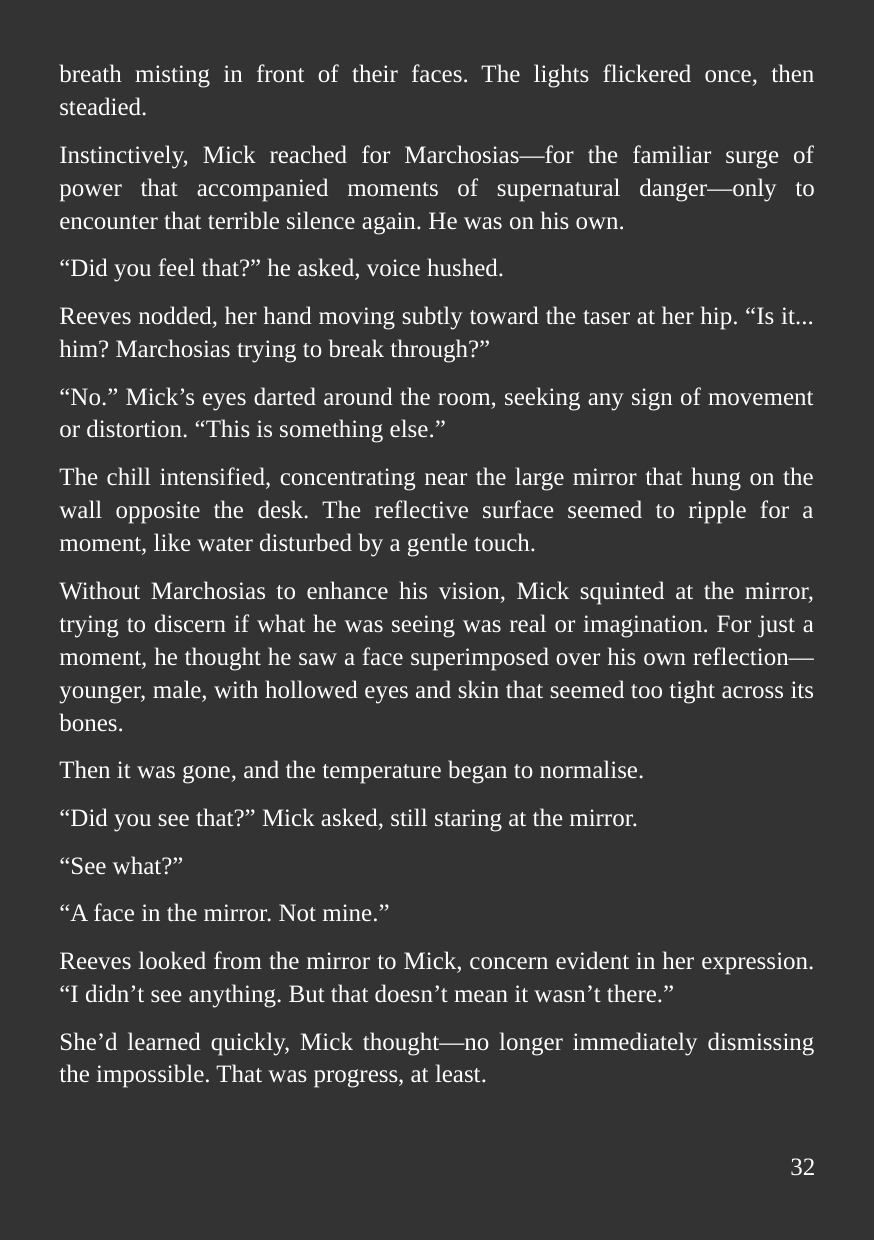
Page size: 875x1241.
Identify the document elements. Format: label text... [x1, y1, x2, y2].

text The chill intensified, concentrating near the large mirror that hung on the wall opposite the desk. The reflective surface seemed to ripple for a moment, like water disturbed by a gentle touch. [59, 462, 815, 557]
text Without Marchosias to enhance his vision, Mick squinted at the mirror, trying to discern if what he was seeing was real or imagination. For just a moment, he thought he saw a face superimposed over his own reflection—younger, male, with hollowed eyes and skin that seemed too tight across its bones. [59, 576, 815, 737]
text “No.” Mick’s eyes darted around the room, seeking any sign of movement or distortion. “This is something else.” [59, 382, 815, 443]
text breath misting in front of their faces. The lights flickered once, then steadied. [59, 59, 815, 121]
text Instinctively, Mick reached for Marchosias—for the familiar surge of power that accompanied moments of supernatural danger—only to encounter that terrible silence again. He was on his own. [59, 140, 815, 234]
text Reeves nodded, her hand moving subtly toward the taser at her hip. “Is it... him? Marchosias trying to break through?” [59, 301, 815, 363]
text “See what?” [59, 851, 815, 879]
text “A face in the mirror. Not mine.” [59, 898, 815, 927]
text She’d learned quickly, Mick thought—no longer immediately dismissing the impossible. That was progress, at least. [59, 1027, 815, 1088]
text Reeves looked from the mirror to Mick, concern evident in her expression. “I didn’t see anything. But that doesn’t mean it wasn’t there.” [59, 946, 815, 1008]
text “Did you see that?” Mick asked, still staring at the mirror. [59, 803, 815, 832]
text Then it was gone, and the temperature began to normalise. [59, 756, 815, 784]
text “Did you feel that?” he asked, voice hushed. [59, 253, 815, 282]
